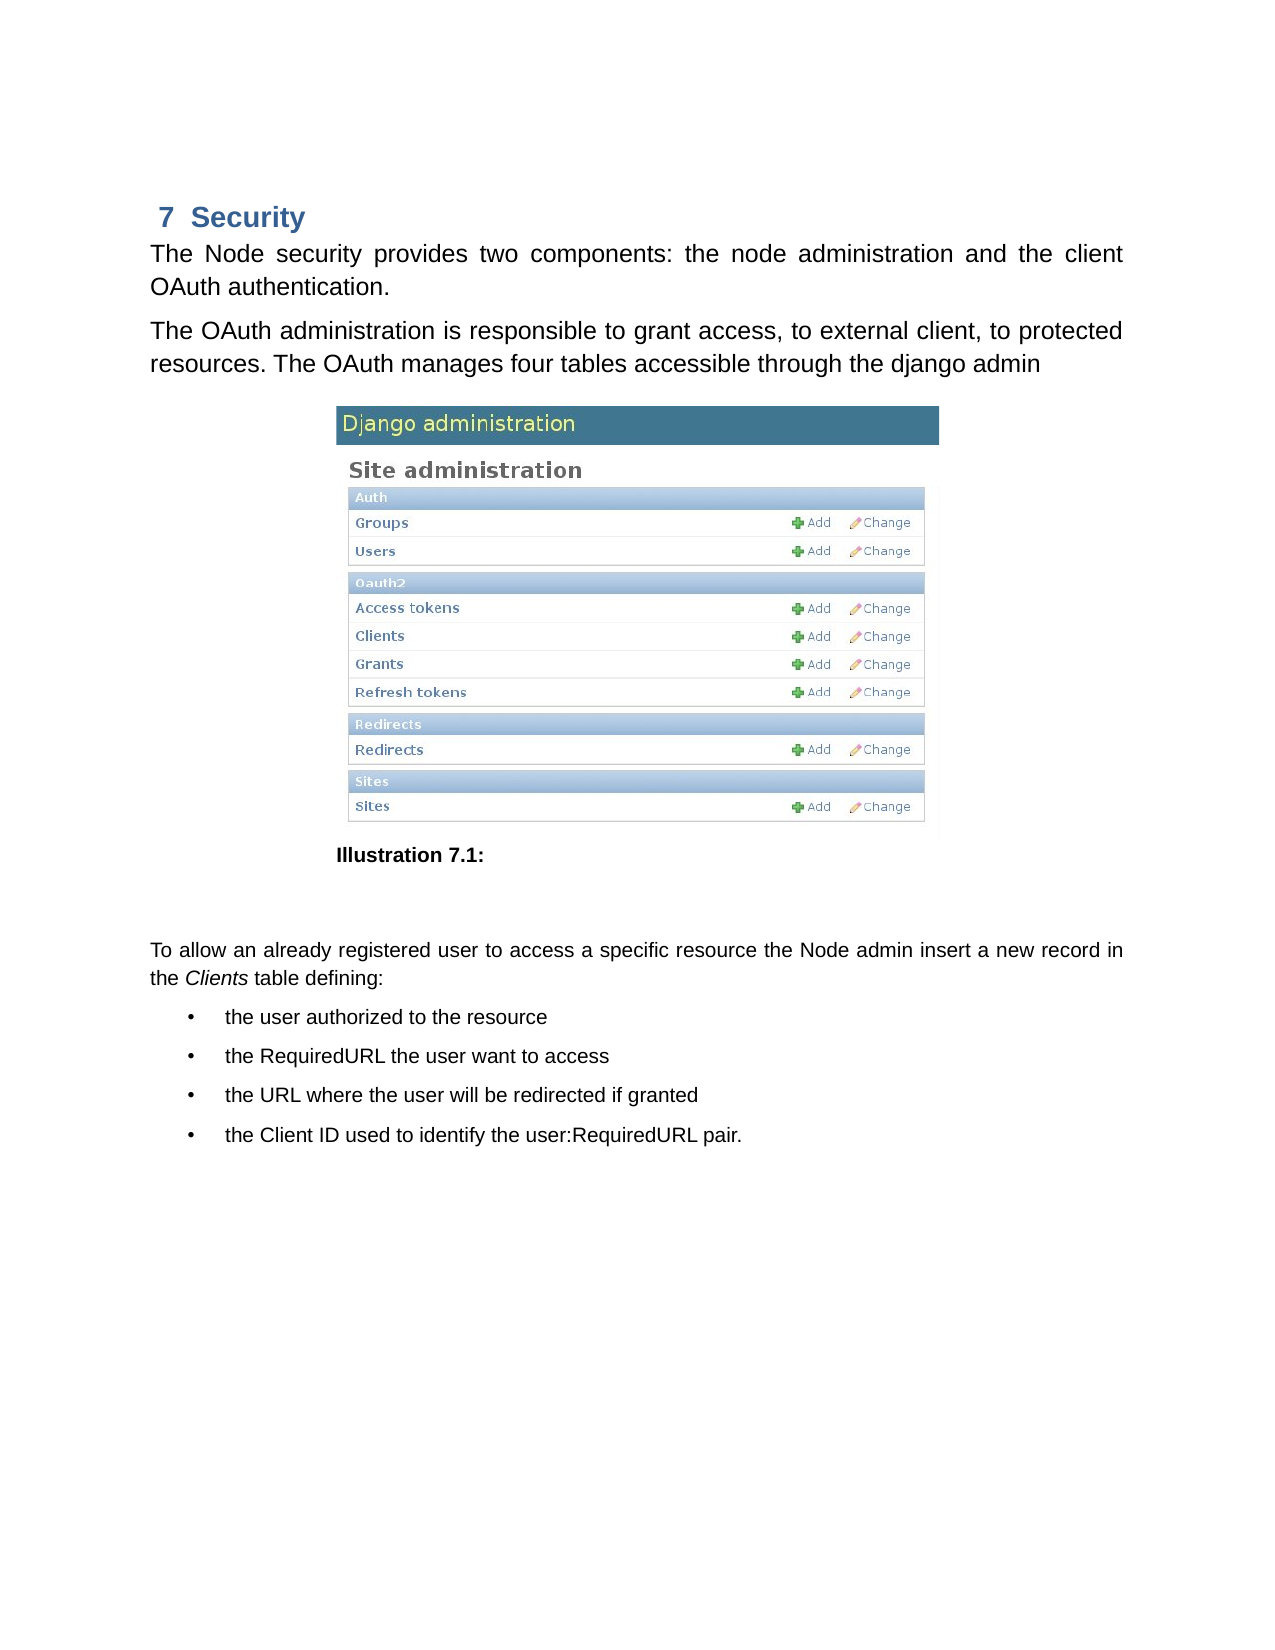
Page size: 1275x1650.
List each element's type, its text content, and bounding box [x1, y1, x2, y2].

subtitle Security [150, 200, 1125, 233]
text The Node security provides two components: the node administration and the client OAuth authentication. [150, 238, 1125, 300]
text The OAuth administration is responsible to grant access, to external client, to protected resources. The OAuth manages four tables accessible through the django admin [150, 316, 1125, 378]
list the RequiredURL the user want to access [187, 1044, 1125, 1068]
list the Client ID used to identify the user:RequiredURL pair. [187, 1123, 1125, 1147]
text To allow an already registered user to access a specific resource the Node admin insert a new record in the Clients table defining: [150, 938, 1125, 989]
list the URL where the user will be redirected if granted [187, 1083, 1125, 1107]
picture [336, 406, 940, 840]
text Illustration 7.1: [336, 840, 939, 867]
list the user authorized to the resource [187, 1004, 1125, 1029]
